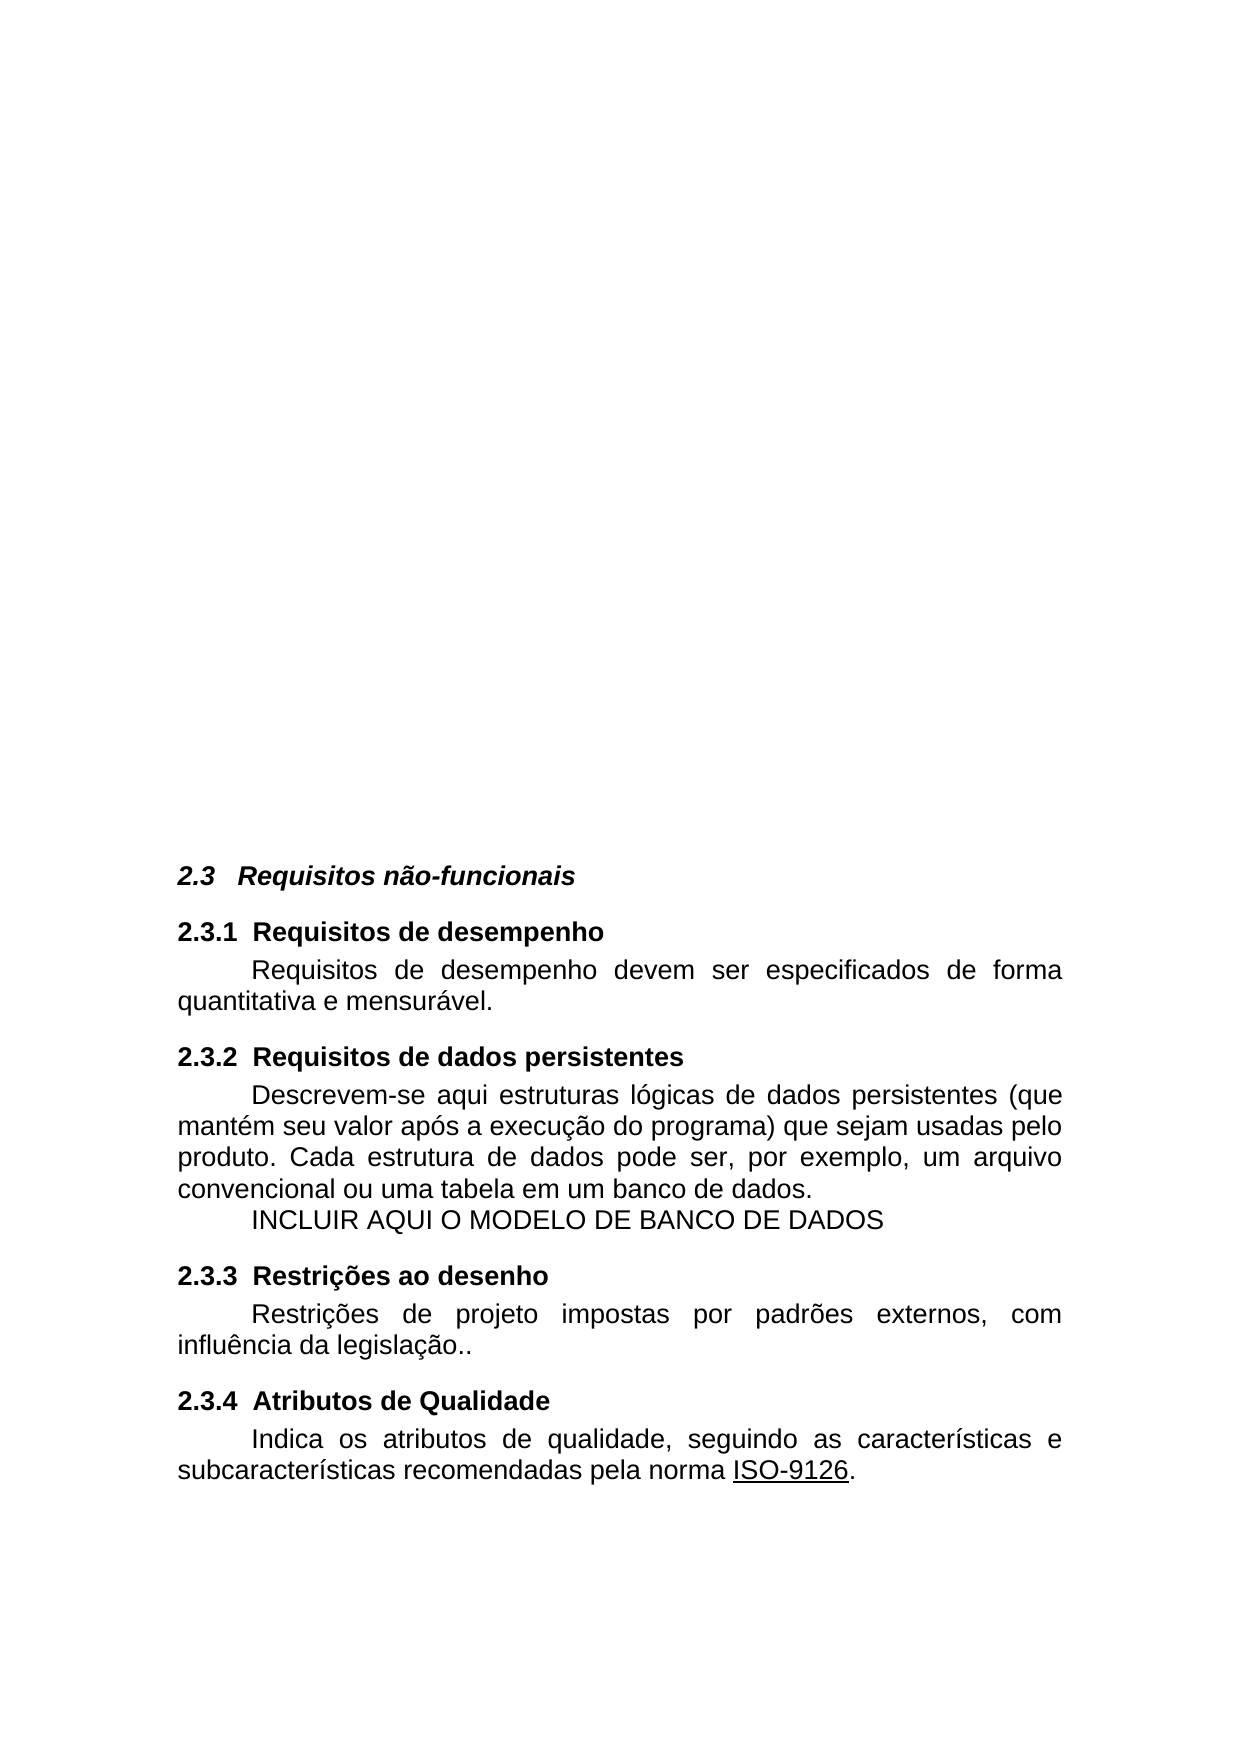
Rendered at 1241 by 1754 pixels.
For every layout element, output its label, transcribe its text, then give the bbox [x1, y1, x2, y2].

subtitle Atributos de Qualidade [177, 1385, 1063, 1416]
subtitle Requisitos de desempenho [177, 916, 1063, 948]
text INCLUIR AQUI O MODELO DE BANCO DE DADOS [177, 1204, 1063, 1235]
text Requisitos de desempenho devem ser especificados de forma quantitativa e mensurável. [177, 954, 1063, 1016]
text Restrições de projeto impostas por padrões externos, com influência da legislação.. [177, 1298, 1063, 1360]
subtitle Restrições ao desenho [177, 1260, 1063, 1291]
text Descrevem-se aqui estruturas lógicas de dados persistentes (que mantém seu valor após a execução do programa) que sejam usadas pelo produto. Cada estrutura de dados pode ser, por exemplo, um arquivo convencional ou uma tabela em um banco de dados. [177, 1079, 1063, 1204]
text Indica os atributos de qualidade, seguindo as características e subcaracterísticas recomendadas pela norma ISO-9126. [177, 1423, 1063, 1485]
subtitle Requisitos de dados persistentes [177, 1041, 1063, 1073]
subtitle Requisitos não-funcionais [177, 860, 1063, 891]
